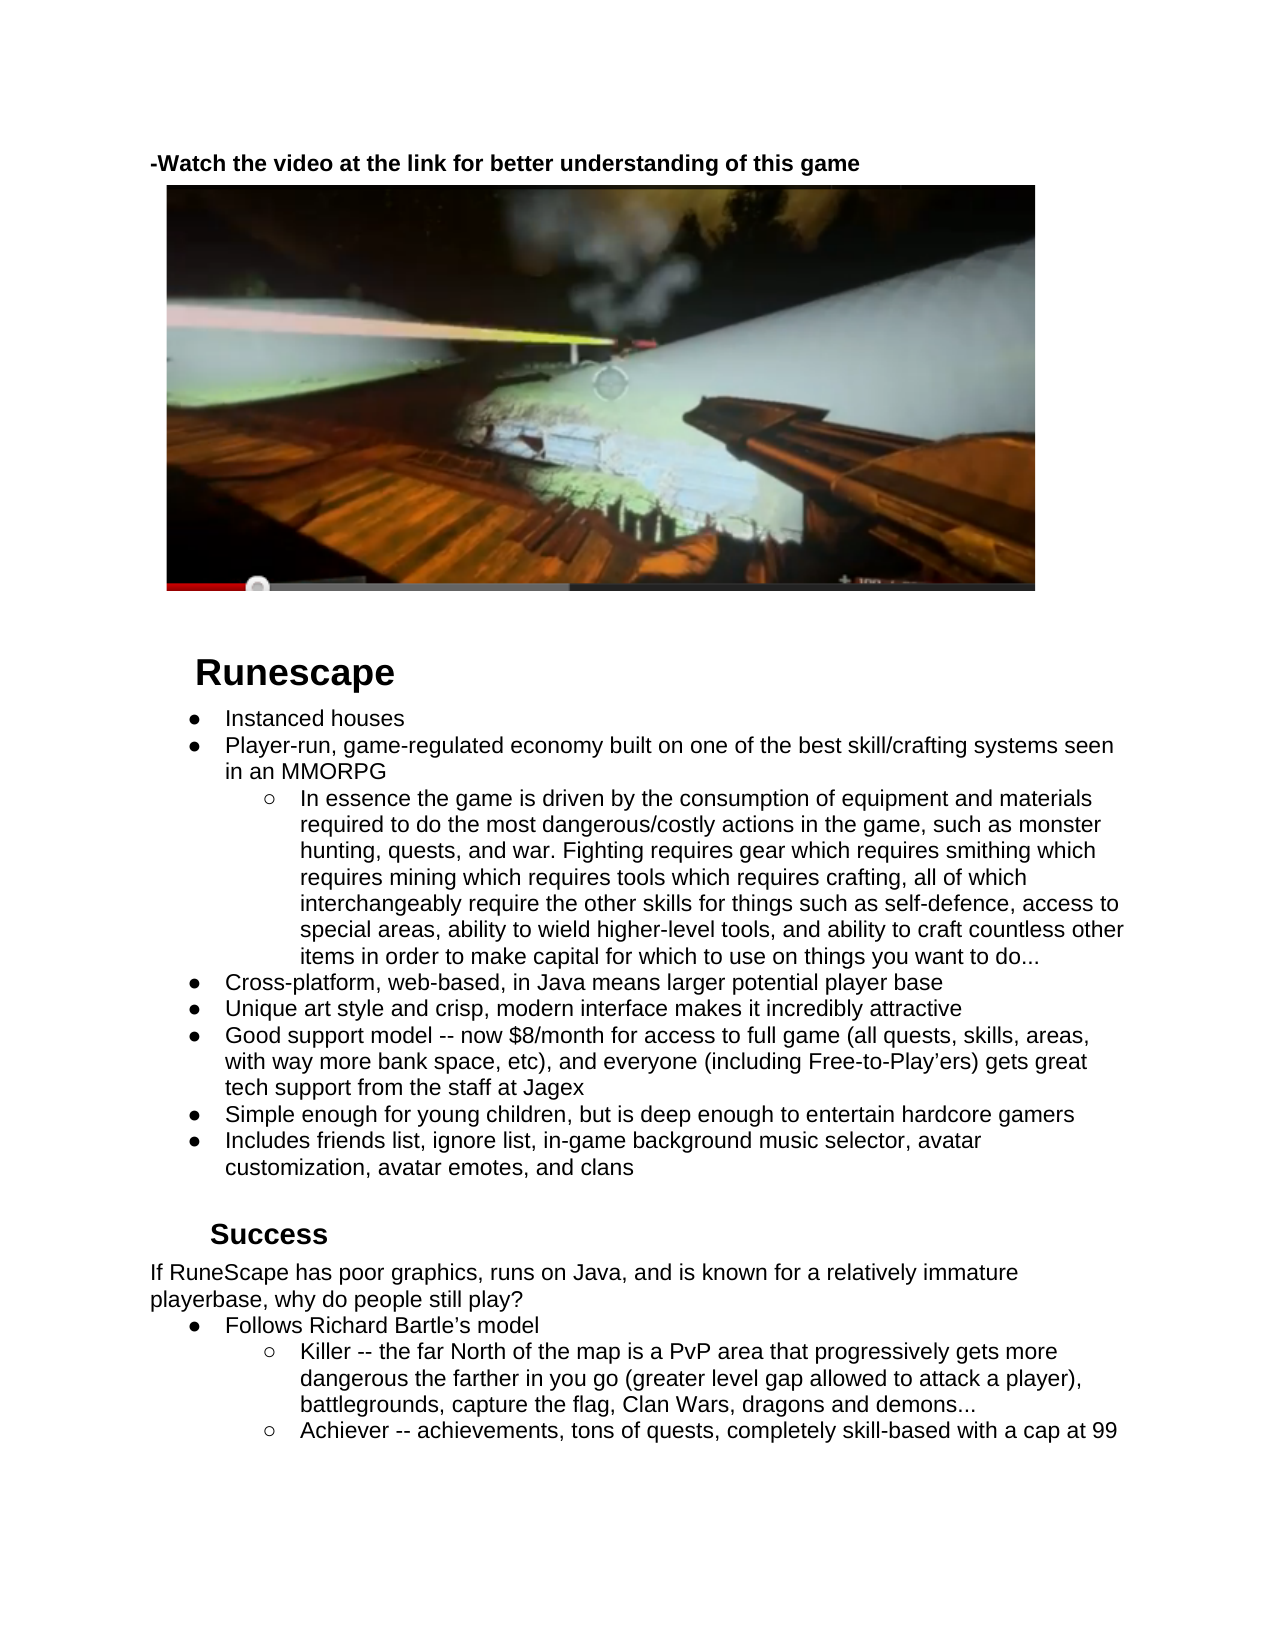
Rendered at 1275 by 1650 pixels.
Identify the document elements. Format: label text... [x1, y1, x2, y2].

subtitle Success [150, 1217, 1125, 1251]
text -Watch the video at the link for better understanding of this game [150, 150, 1125, 600]
list Includes friends list, ignore list, in-game background music selector, avatar customization, avatar emotes, and clans [187, 1127, 1125, 1180]
list In essence the game is driven by the consumption of equipment and materials required to do the most dangerous/costly actions in the game, such as monster hunting, quests, and war. Fighting requires gear which requires smithing which requires mining which requires tools which requires crafting, all of which interchangeably require the other skills for things such as self-defence, access to special areas, ability to wield higher-level tools, and ability to craft countless other items in order to make capital for which to use on things you want to do... [262, 784, 1125, 969]
subtitle Runescape [150, 650, 1125, 693]
list Good support model -- now $8/month for access to full game (all quests, skills, areas, with way more bank space, etc), and everyone (including Free-to-Play’ers) gets great tech support from the staff at Jagex [187, 1022, 1125, 1101]
list Achiever -- achievements, tons of quests, completely skill-based with a cap at 99 [262, 1417, 1125, 1444]
list Follows Richard Bartle’s model [187, 1312, 1125, 1338]
list Simple enough for young children, but is deep enough to entertain hardcore gamers [187, 1101, 1125, 1127]
list Cross-platform, web-based, in Java means larger potential player base [187, 969, 1125, 995]
list Player-run, game-regulated economy built on one of the best skill/crafting systems seen in an MMORPG [187, 732, 1125, 784]
picture [166, 185, 1035, 591]
list Unique art style and crisp, modern interface makes it incredibly attractive [187, 995, 1125, 1022]
list Killer -- the far North of the map is a PvP area that progressively gets more dangerous the farther in you go (greater level gap allowed to attack a player), battlegrounds, capture the flag, Clan Wars, dragons and demons... [262, 1338, 1125, 1417]
list Instanced houses [187, 705, 1125, 732]
text If RuneScape has poor graphics, runs on Java, and is known for a relatively immature playerbase, why do people still play? [150, 1259, 1125, 1312]
